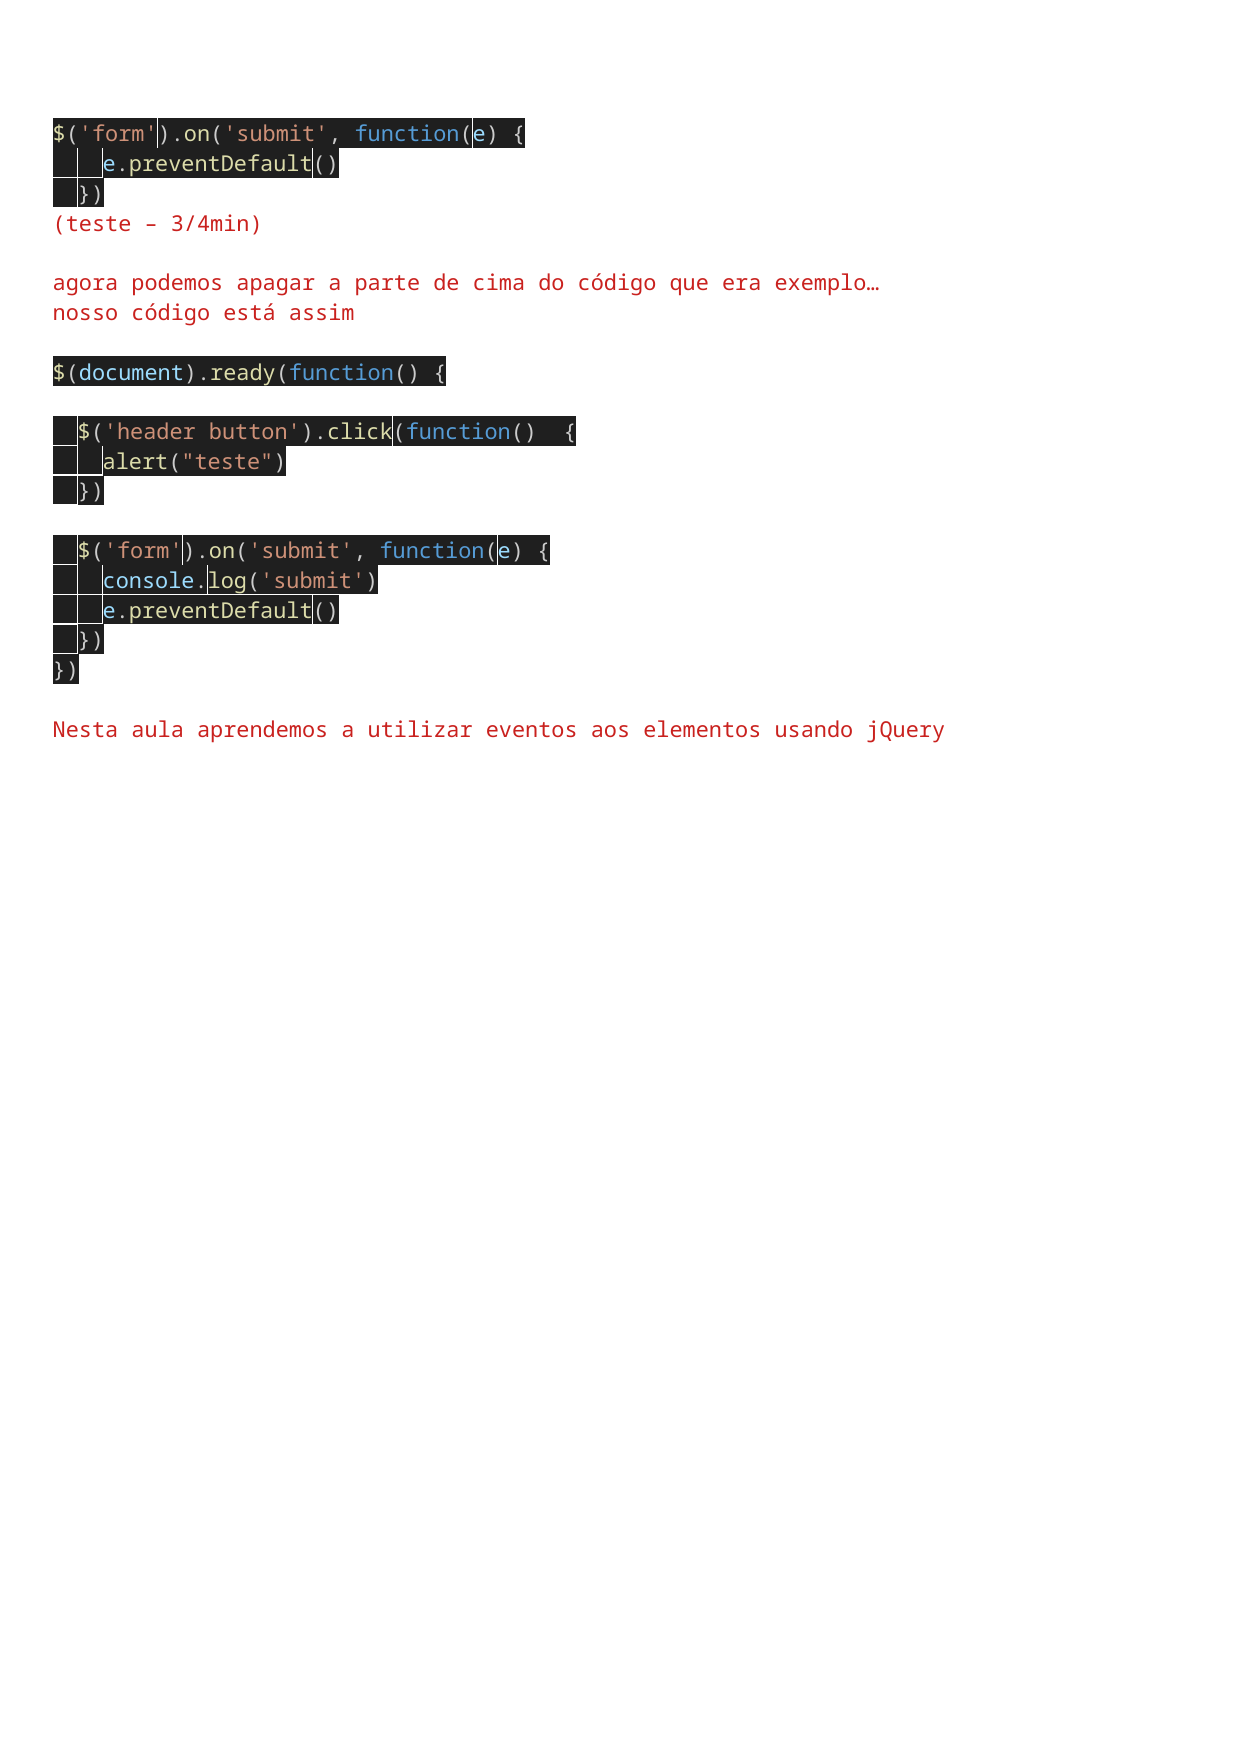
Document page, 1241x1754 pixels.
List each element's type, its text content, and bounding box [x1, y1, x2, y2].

text }) [52, 654, 1192, 684]
text }) [52, 476, 1192, 505]
text (teste – 3/4min) [52, 207, 1192, 237]
text $('form').on('submit', function(e) { [52, 118, 1192, 148]
text agora podemos apagar a parte de cima do código que era exemplo… [52, 267, 1192, 297]
text $(document).ready(function() { [52, 356, 1192, 386]
text }) [52, 178, 1192, 207]
text Nesta aula aprendemos a utilizar eventos aos elementos usando jQuery [52, 714, 1192, 743]
text e.preventDefault() [52, 594, 1192, 624]
text $('header button').click(function() { [52, 416, 1192, 446]
text alert("teste") [52, 446, 1192, 476]
text $('form').on('submit', function(e) { [52, 535, 1192, 565]
text nosso código está assim [52, 297, 1192, 327]
text console.log('submit') [52, 565, 1192, 594]
text e.preventDefault() [52, 148, 1192, 178]
text }) [52, 624, 1192, 654]
